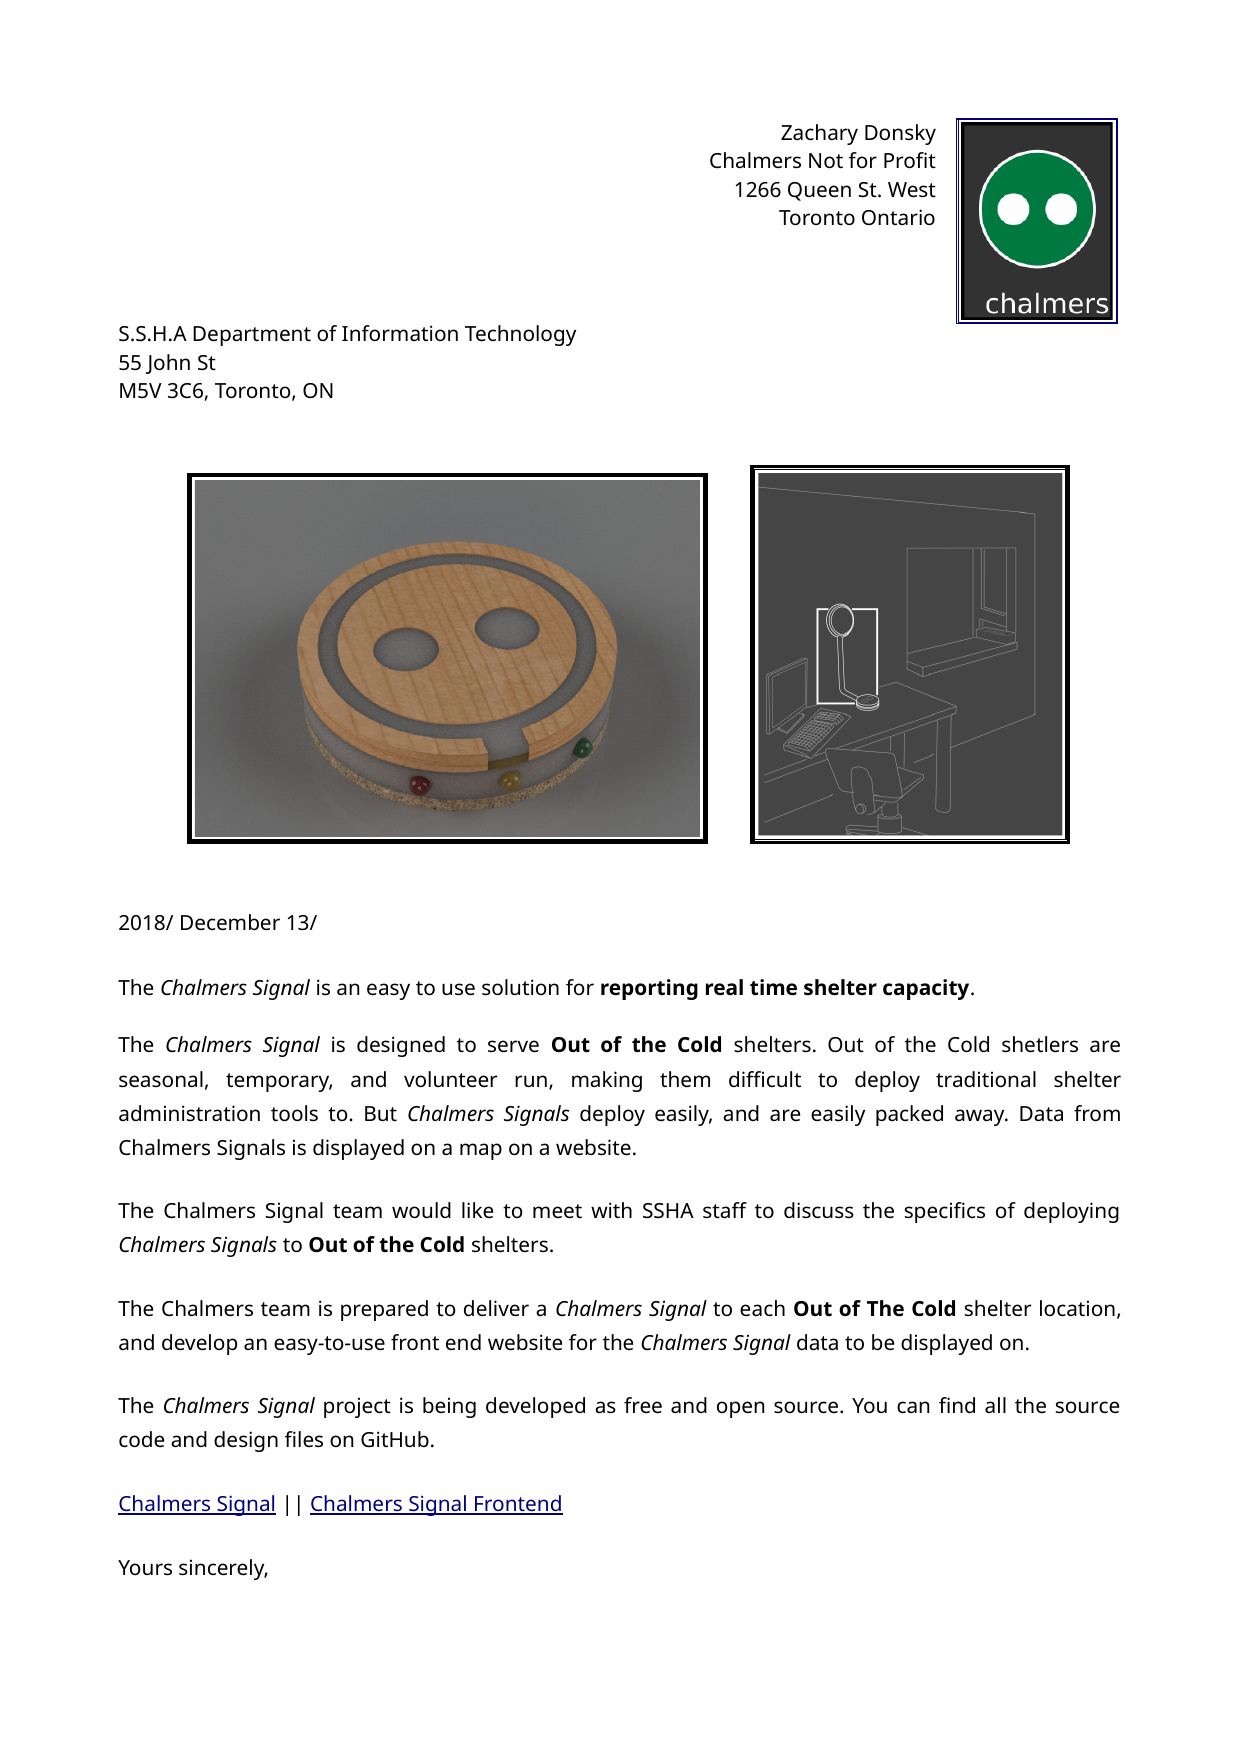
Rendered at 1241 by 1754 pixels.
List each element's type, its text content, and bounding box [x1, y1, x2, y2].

text The Chalmers Signal is an easy to use solution for reporting real time shelter capacity. [118, 971, 1122, 1001]
text Zachary Donsky Chalmers Not for Profit 1266 Queen St. West Toronto Ontario [118, 117, 1117, 260]
picture [758, 473, 1063, 836]
picture [961, 122, 1113, 320]
picture [194, 480, 700, 837]
text The Chalmers team is prepared to deliver a Chalmers Signal to each Out of The Cold shelter location, and develop an easy-to-use front end website for the Chalmers Signal data to be displayed on. [118, 1294, 1122, 1356]
text Yours sincerely, [118, 1553, 1122, 1581]
text The Chalmers Signal is designed to serve Out of the Cold shelters. Out of the Cold shetlers are seasonal, temporary, and volunteer run, making them difficult to deploy traditional shelter administration tools to. But Chalmers Signals deploy easily, and are easily packed away. Data from Chalmers Signals is displayed on a map on a website. [118, 1031, 1122, 1161]
text Chalmers Signal || Chalmers Signal Frontend [118, 1489, 1122, 1518]
text S.S.H.A Department of Information Technology 55 John St M5V 3C6, Toronto, ON [118, 319, 1122, 405]
text The Chalmers Signal project is being developed as free and open source. You can find all the source code and design files on GitHub. [118, 1392, 1122, 1454]
text 2018/ December 13/ [118, 908, 1122, 936]
text The Chalmers Signal team would like to meet with SSHA staff to discuss the specifics of deploying Chalmers Signals to Out of the Cold shelters. [118, 1196, 1122, 1259]
text [959, 120, 1116, 322]
